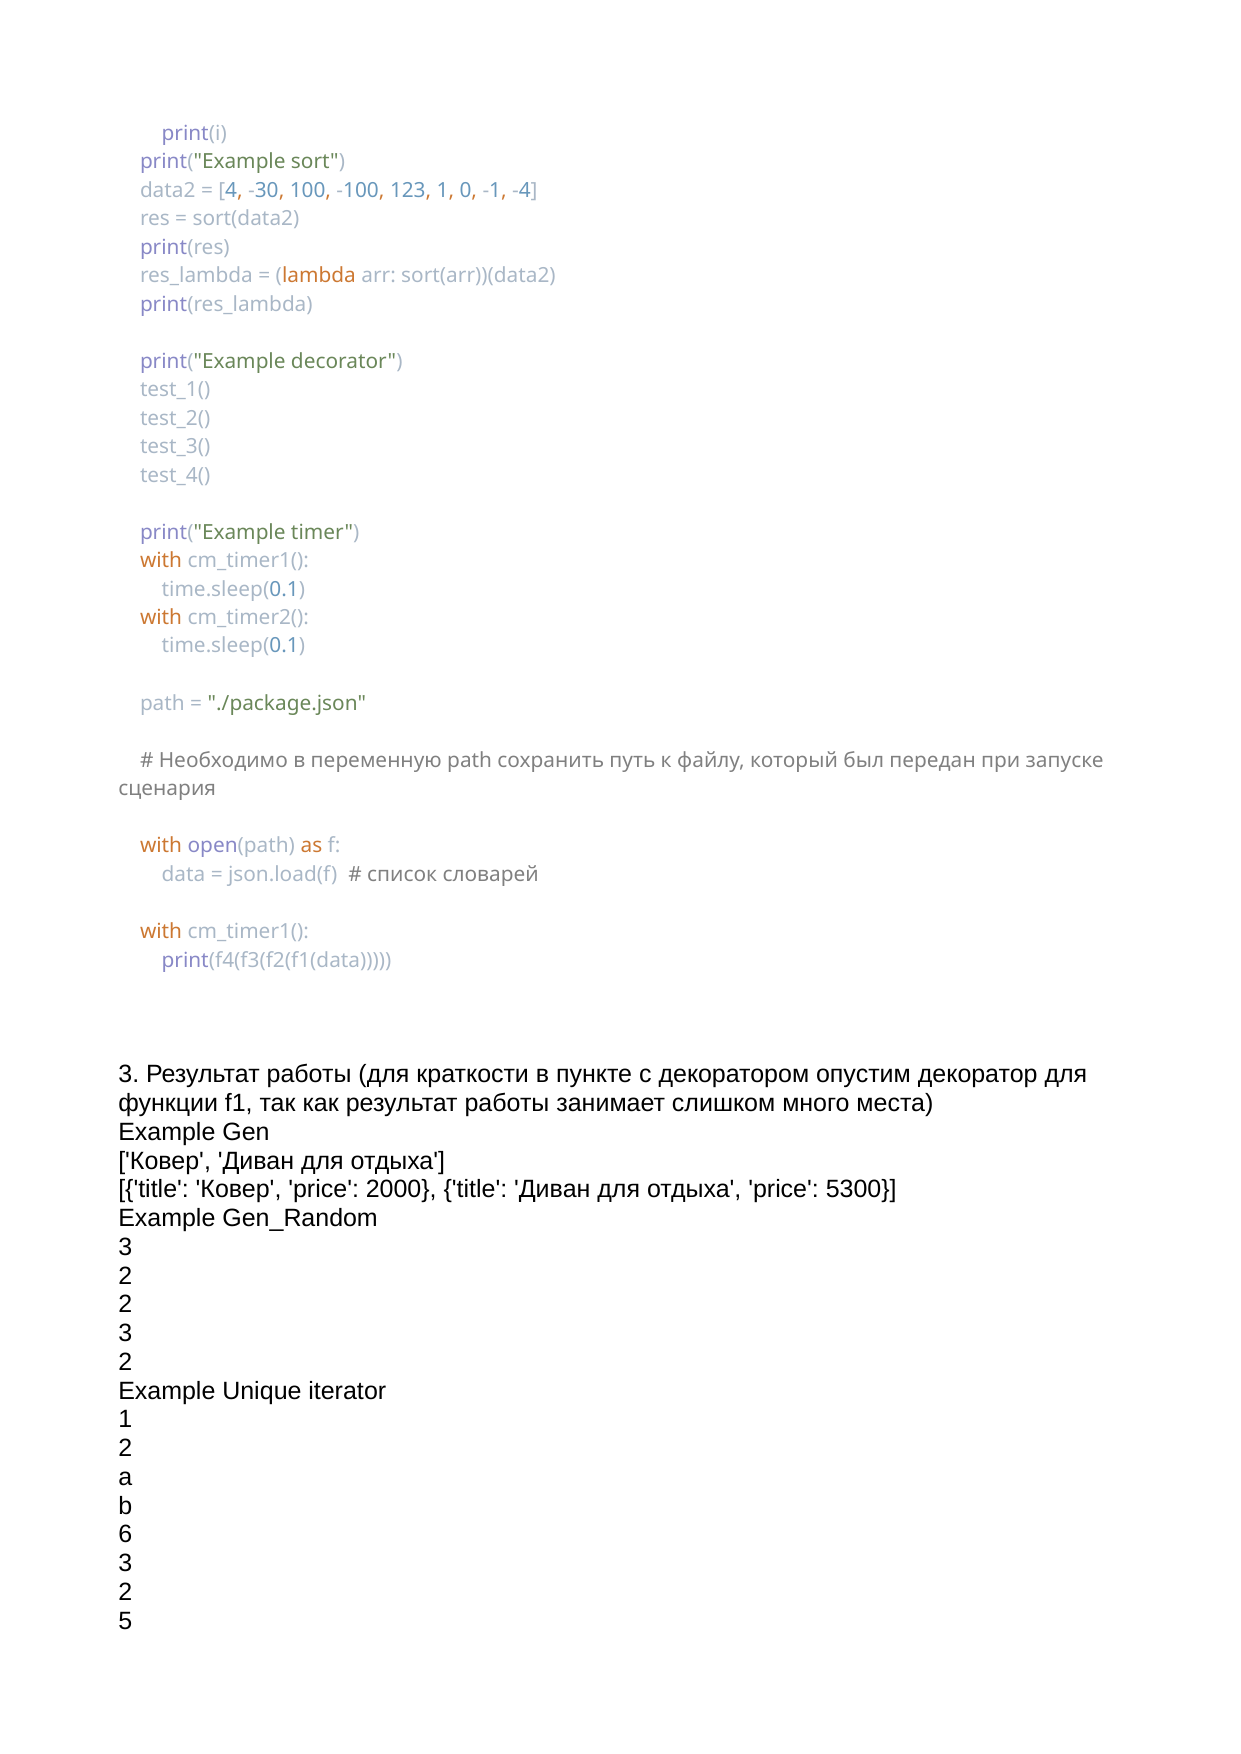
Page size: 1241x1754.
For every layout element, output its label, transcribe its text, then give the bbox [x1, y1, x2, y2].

text a [118, 1462, 1122, 1491]
text Example Gen [118, 1117, 1122, 1146]
text 2 [118, 1289, 1122, 1318]
text 3 [118, 1548, 1122, 1577]
text 3 [118, 1318, 1122, 1347]
text 6 [118, 1519, 1122, 1548]
text 2 [118, 1433, 1122, 1462]
text Example Unique iterator [118, 1376, 1122, 1404]
text 5 [118, 1606, 1122, 1634]
text 2 [118, 1261, 1122, 1289]
text print(i) print("Example sort") data2 = [4, -30, 100, -100, 123, 1, 0, -1, -4] res = sort(data2) print(res) res_lambda = (lambda arr: sort(arr))(data2) print(res_lambda) print("Example decorator") test_1() test_2() test_3() test_4() print("Example timer") with cm_timer1(): time.sleep(0.1) with cm_timer2(): time.sleep(0.1) path = "./package.json" # Необходимо в переменную path сохранить путь к файлу, который был передан при запуске сценария with open(path) as f: data = json.load(f) # список словарей with cm_timer1(): print(f4(f3(f2(f1(data))))) [118, 118, 1122, 1059]
text ['Ковер', 'Диван для отдыха'] [118, 1146, 1122, 1174]
text Example Gen_Random [118, 1203, 1122, 1232]
text 2 [118, 1347, 1122, 1376]
text 3 [118, 1232, 1122, 1261]
text b [118, 1491, 1122, 1519]
text [{'title': 'Ковер', 'price': 2000}, {'title': 'Диван для отдыха', 'price': 5300}] [118, 1174, 1122, 1203]
text 1 [118, 1404, 1122, 1433]
text 3. Результат работы (для краткости в пункте с декоратором опустим декоратор для функции f1, так как результат работы занимает слишком много места) [118, 1059, 1122, 1117]
text 2 [118, 1577, 1122, 1606]
